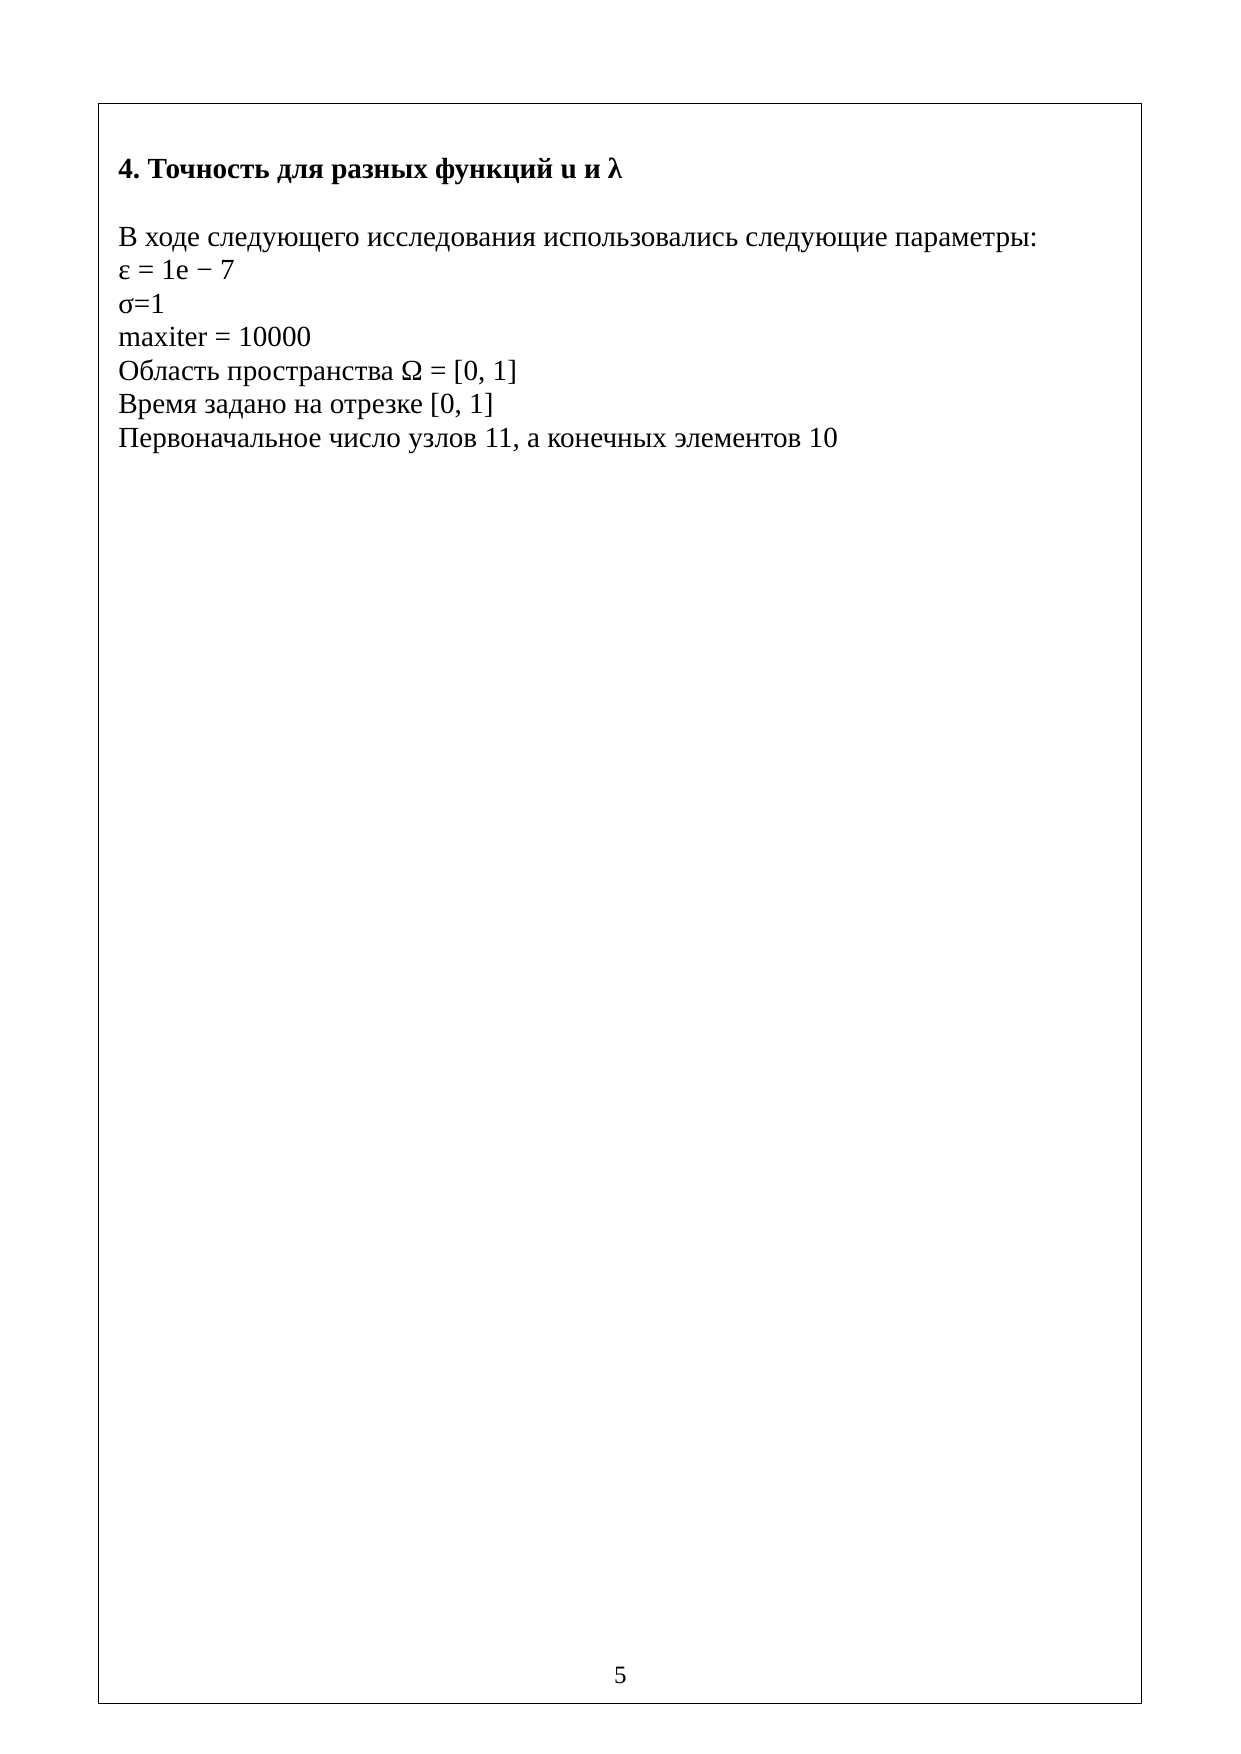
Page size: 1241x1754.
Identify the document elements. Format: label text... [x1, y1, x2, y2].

text Область пространства Ω = [0, 1] [118, 353, 1122, 386]
text Первоначальное число узлов 11, а конечных элементов 10 [118, 420, 1122, 453]
text Время задано на отрезке [0, 1] [118, 386, 1122, 420]
text 4. Точность для разных функций u и λ [118, 152, 1122, 185]
text В ходе следующего исследования использовались следующие параметры: [118, 219, 1122, 252]
text maxiter = 10000 [118, 319, 1122, 353]
text ε = 1e − 7 [118, 252, 1122, 286]
text σ=1 [118, 286, 1122, 319]
